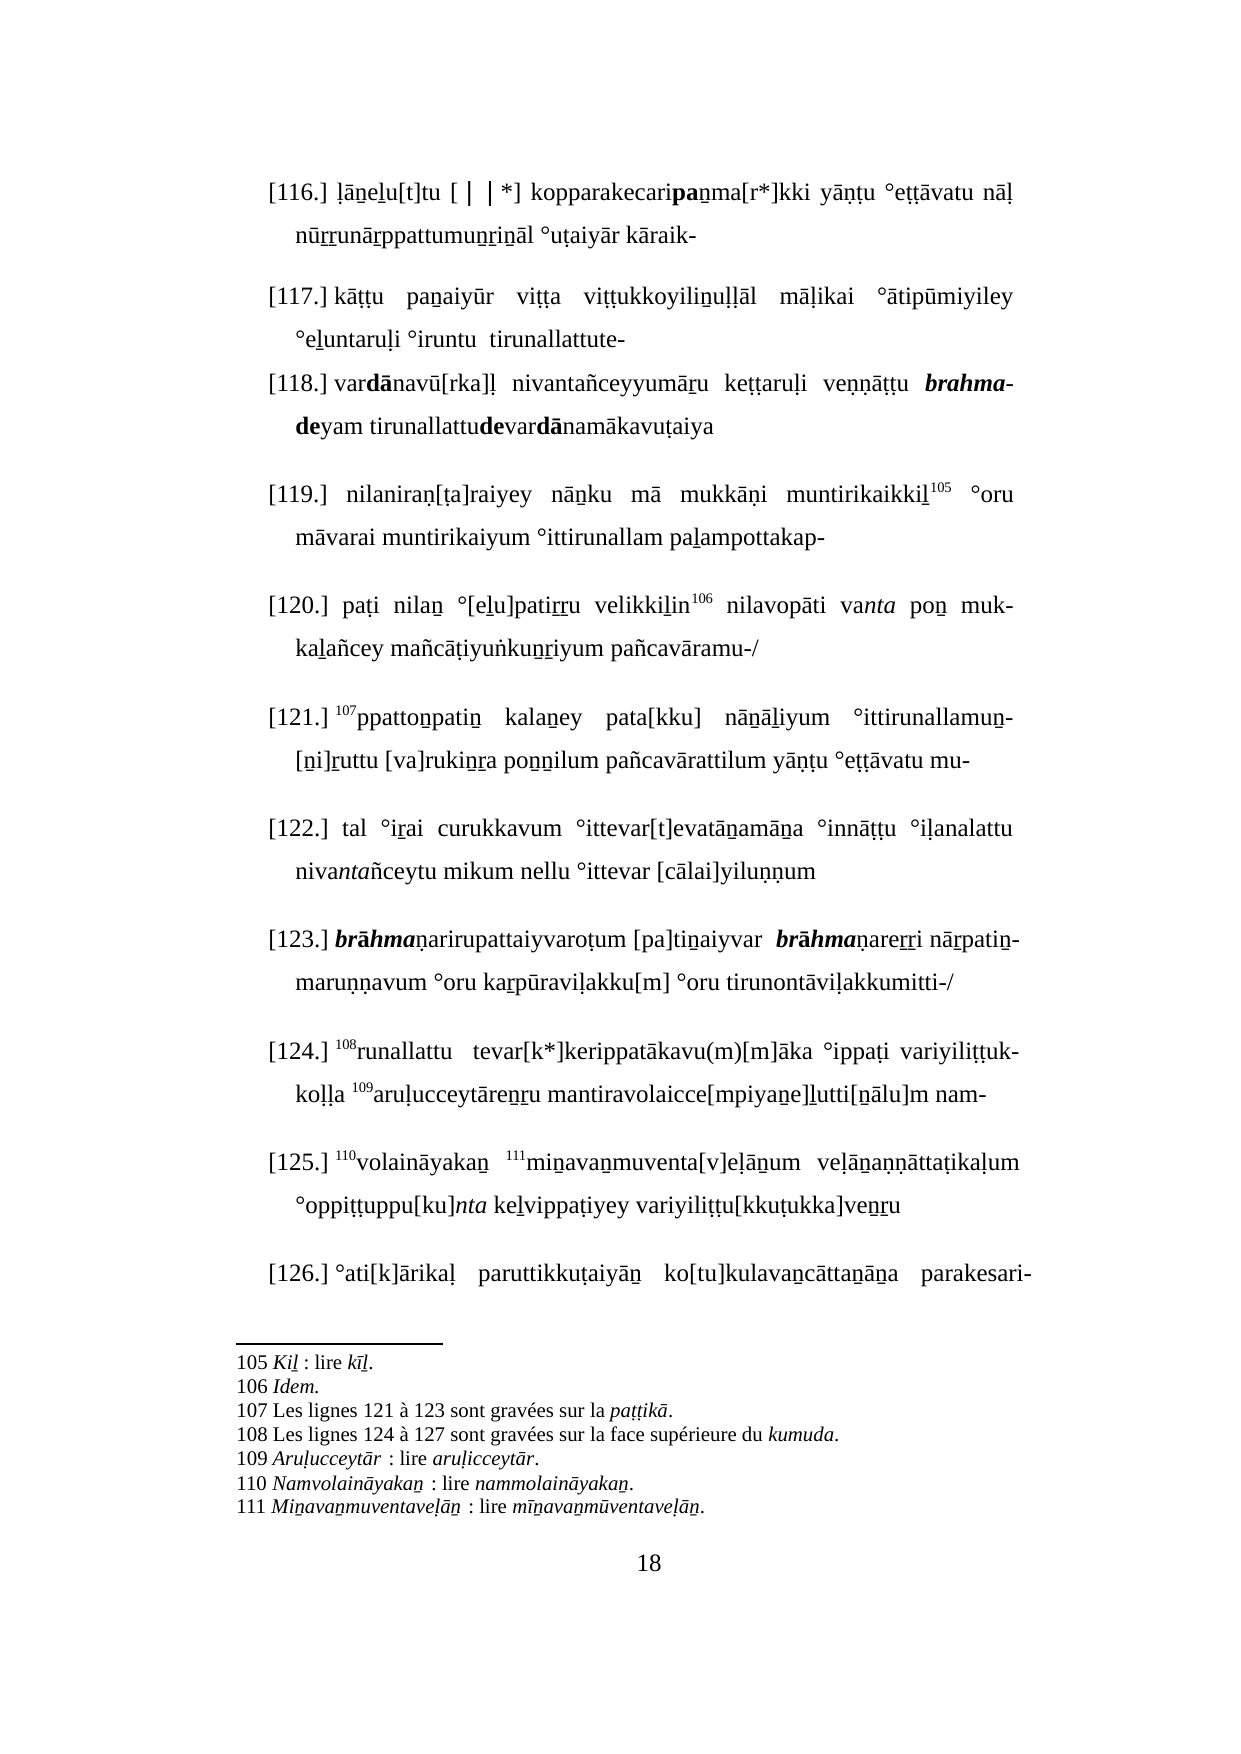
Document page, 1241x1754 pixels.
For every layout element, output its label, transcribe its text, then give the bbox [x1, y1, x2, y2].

text Miṉavaṉmuventaveḷāṉ : lire mīṉavaṉmūventaveḷāṉ. [236, 1494, 1061, 1518]
text [124.] runallattu tevar[k*]kerippatākavu(m)[m]āka °ippaṭi variyiliṭṭuk-koḷḷa aruḷucceytāreṉṟu mantiravolaicce[mpiyaṉe]ḻutti[ṉālu]m nam- [268, 1036, 1020, 1108]
text Kiḻ : lire kīḻ. [236, 1350, 1061, 1374]
text Idem. [236, 1374, 1061, 1398]
text [118.] vardānavū[rka]ḷ nivantañceyyumāṟu keṭṭaruḷi veṇṇāṭṭu brahma-deyam tirunallattudevardānamākavuṭaiya [268, 368, 1014, 439]
text [117.] kāṭṭu paṉaiyūr viṭṭa viṭṭukkoyiliṉuḷḷāl māḷikai °ātipūmiyiley °eḻuntaruḷi °iruntu tirunallattute- [268, 281, 1014, 353]
text [116.] ḷāṉeḻu[t]tu [❘❘*] kopparakecaripaṉma[r*]kki yāṇṭu °eṭṭāvatu nāḷ nūṟṟunāṟppattumuṉṟiṉāl °uṭaiyār kāraik- [268, 177, 1014, 249]
text [123.] brāhmaṇarirupattaiyvaroṭum [pa]tiṉaiyvar brāhmaṇareṟṟi nāṟpatiṉ-maruṇṇavum °oru kaṟpūraviḷakku[m] °oru tirunontāviḷakkumitti-/ [268, 924, 1020, 996]
text Namvolaināyakaṉ : lire nammolaināyakaṉ. [236, 1470, 1061, 1494]
text [122.] tal °iṟai curukkavum °ittevar[t]evatāṉamāṉa °innāṭṭu °iḷanalattu nivantañceytu mikum nellu °ittevar [cālai]yiluṇṇum [268, 813, 1014, 885]
text [121.] ppattoṉpatiṉ kalaṉey pata[kku] nāṉāḻiyum °ittirunallamuṉ-[ṉi]ṟuttu [va]rukiṉṟa poṉṉilum pañcavārattilum yāṇṭu °eṭṭāvatu mu- [268, 702, 1014, 773]
text [125.] volaināyakaṉ miṉavaṉmuventa[v]eḷāṉum veḷāṉaṇṇāttaṭikaḷum °oppiṭṭuppu[ku]nta keḻvippaṭiyey variyiliṭṭu[kkuṭukka]veṉṟu [268, 1147, 1020, 1219]
text Aruḷucceytār : lire aruḷicceytār. [236, 1446, 1061, 1470]
text [119.] nilaniraṇ[ṭa]raiyey nāṉku mā mukkāṇi muntirikaikkiḻ °oru māvarai muntirikaiyum °ittirunallam paḻampottakap- [268, 479, 1014, 551]
text Les lignes 121 à 123 sont gravées sur la paṭṭikā. [236, 1398, 1061, 1422]
text [120.] paṭi nilaṉ °[eḻu]patiṟṟu velikkiḻin nilavopāti vanta poṉ muk-kaḻañcey mañcāṭiyuṅkuṉṟiyum pañcavāramu-/ [268, 590, 1014, 662]
text [126.] °ati[k]ārikaḷ paruttikkuṭaiyāṉ ko[tu]kulavaṉcāttaṉāṉa parakesari- muventaveḷāṉevap[pu]ravuvaripperaraicūruṭaiyāṉā[ruraṉu]dayadi[vā]- [268, 1258, 1032, 1287]
text Les lignes 124 à 127 sont gravées sur la face supérieure du kumuda. [236, 1422, 1061, 1446]
